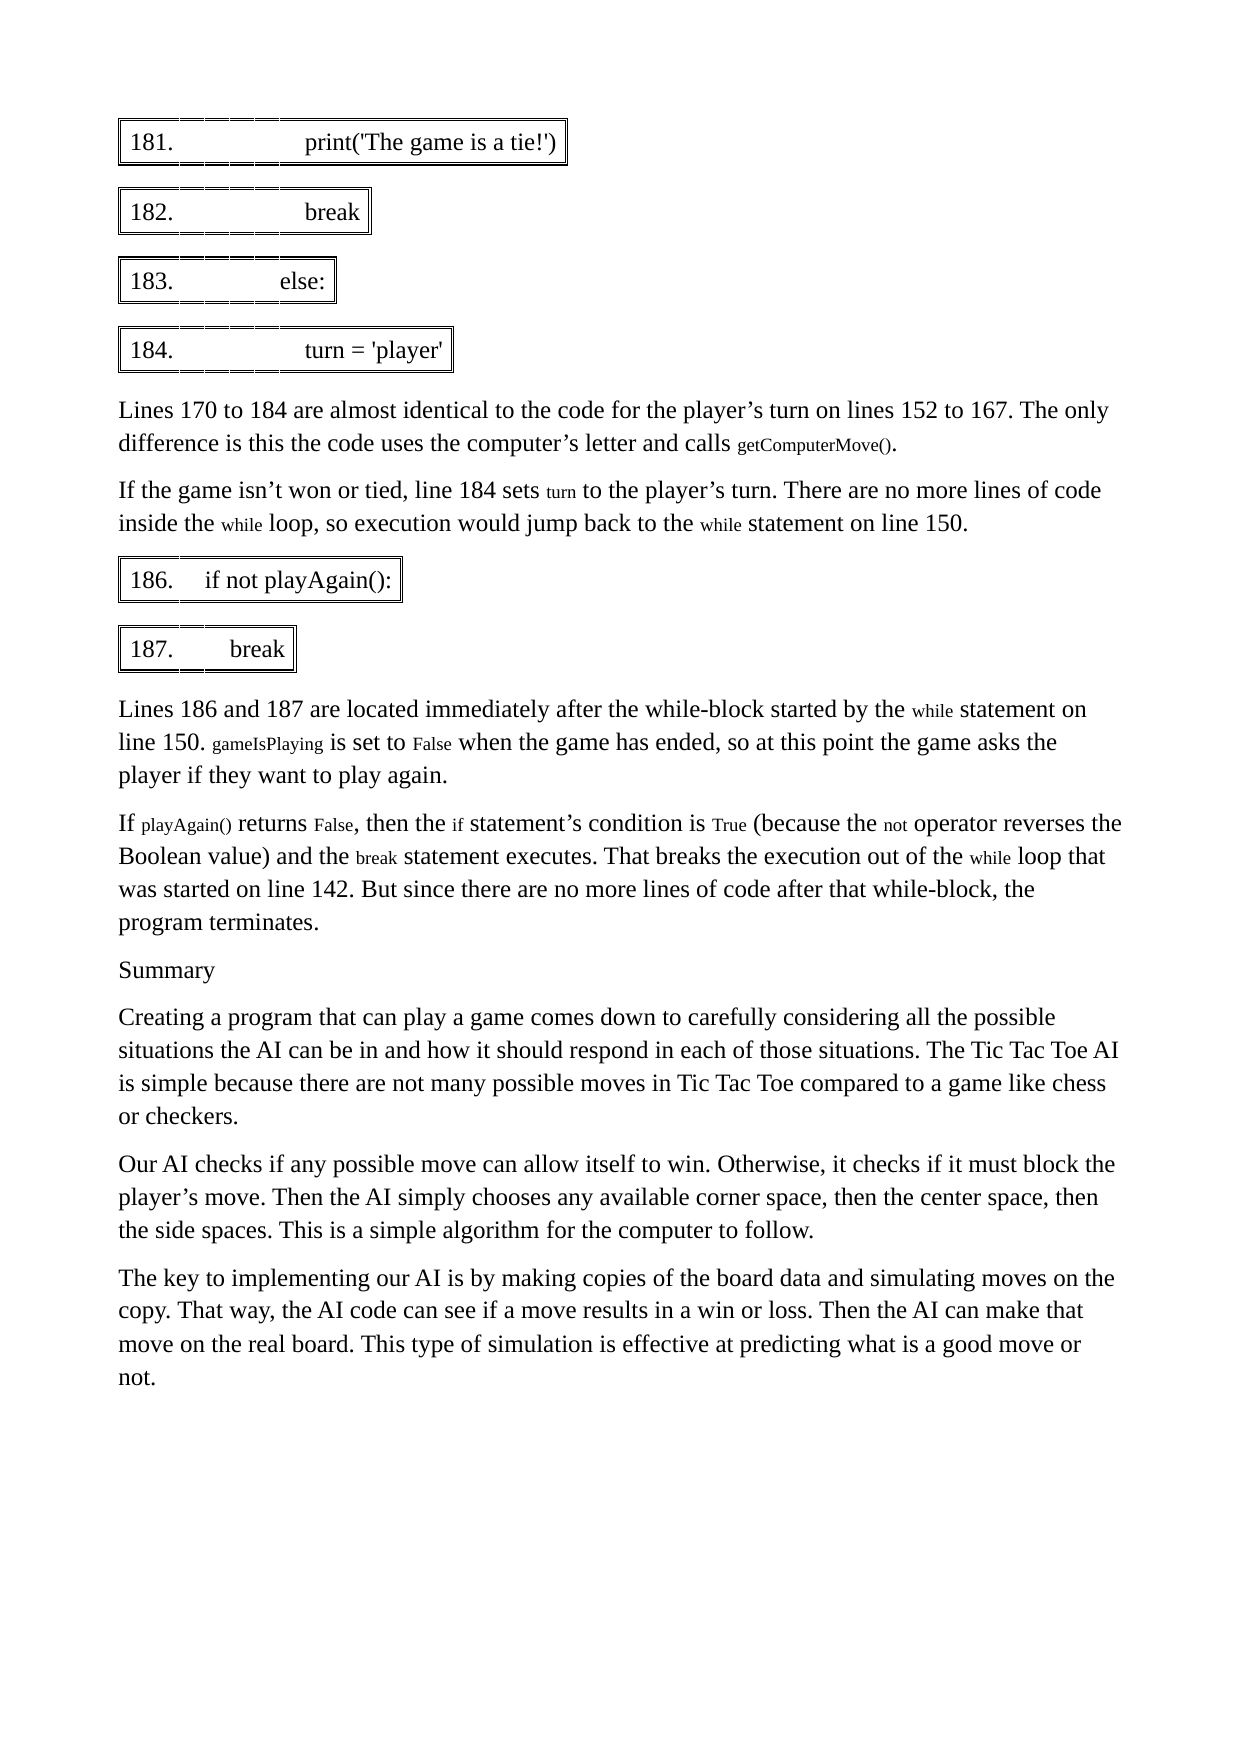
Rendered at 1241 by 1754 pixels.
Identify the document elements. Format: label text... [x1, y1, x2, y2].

text [403, 556, 1122, 603]
text [454, 326, 1122, 373]
text If playAgain() returns False, then the if statement’s condition is True (because the not operator reverses the Boolean value) and the break statement executes. That breaks the execution out of the while loop that was started on line 142. But since there are no more lines of code after that while-block, the program terminates. [118, 808, 1122, 936]
text Lines 186 and 187 are located immediately after the while-block started by the while statement on line 150. gameIsPlaying is set to False when the game has ended, so at this point the game asks the player if they want to play again. [118, 694, 1122, 789]
text [337, 256, 1122, 304]
text Lines 170 to 184 are almost identical to the code for the player’s turn on lines 152 to 167. The only difference is this the code uses the computer’s letter and calls getComputerMove(). [118, 395, 1122, 457]
text The key to implementing our AI is by making copies of the board data and simulating moves on the copy. That way, the AI code can see if a move results in a win or loss. Then the AI can make that move on the real board. This type of simulation is effective at predicting what is a good move or not. [118, 1263, 1122, 1390]
text If the game isn’t won or tied, line 184 sets turn to the player’s turn. There are no more lines of code inside the while loop, so execution would jump back to the while statement on line 150. [118, 475, 1122, 537]
text Creating a program that can play a game comes down to carefully considering all the possible situations the AI can be in and how it should respond in each of those situations. The Tic Tac Toe AI is simple because there are not many possible moves in Tic Tac Toe compared to a game like chess or checkers. [118, 1002, 1122, 1130]
text 186. if not playAgain(): [121, 559, 400, 600]
text 183. else: [121, 260, 334, 301]
text 187. break [297, 625, 1122, 673]
text Summary [118, 955, 1122, 983]
text 182. break [372, 187, 1122, 235]
text Our AI checks if any possible move can allow itself to win. Otherwise, it checks if it must block the player’s move. Then the AI simply chooses any available corner space, then the center space, then the side spaces. This is a simple algorithm for the computer to follow. [118, 1149, 1122, 1244]
text [568, 118, 1122, 166]
text 181. print('The game is a tie!') [121, 121, 565, 162]
text 184. turn = 'player' [121, 329, 451, 370]
